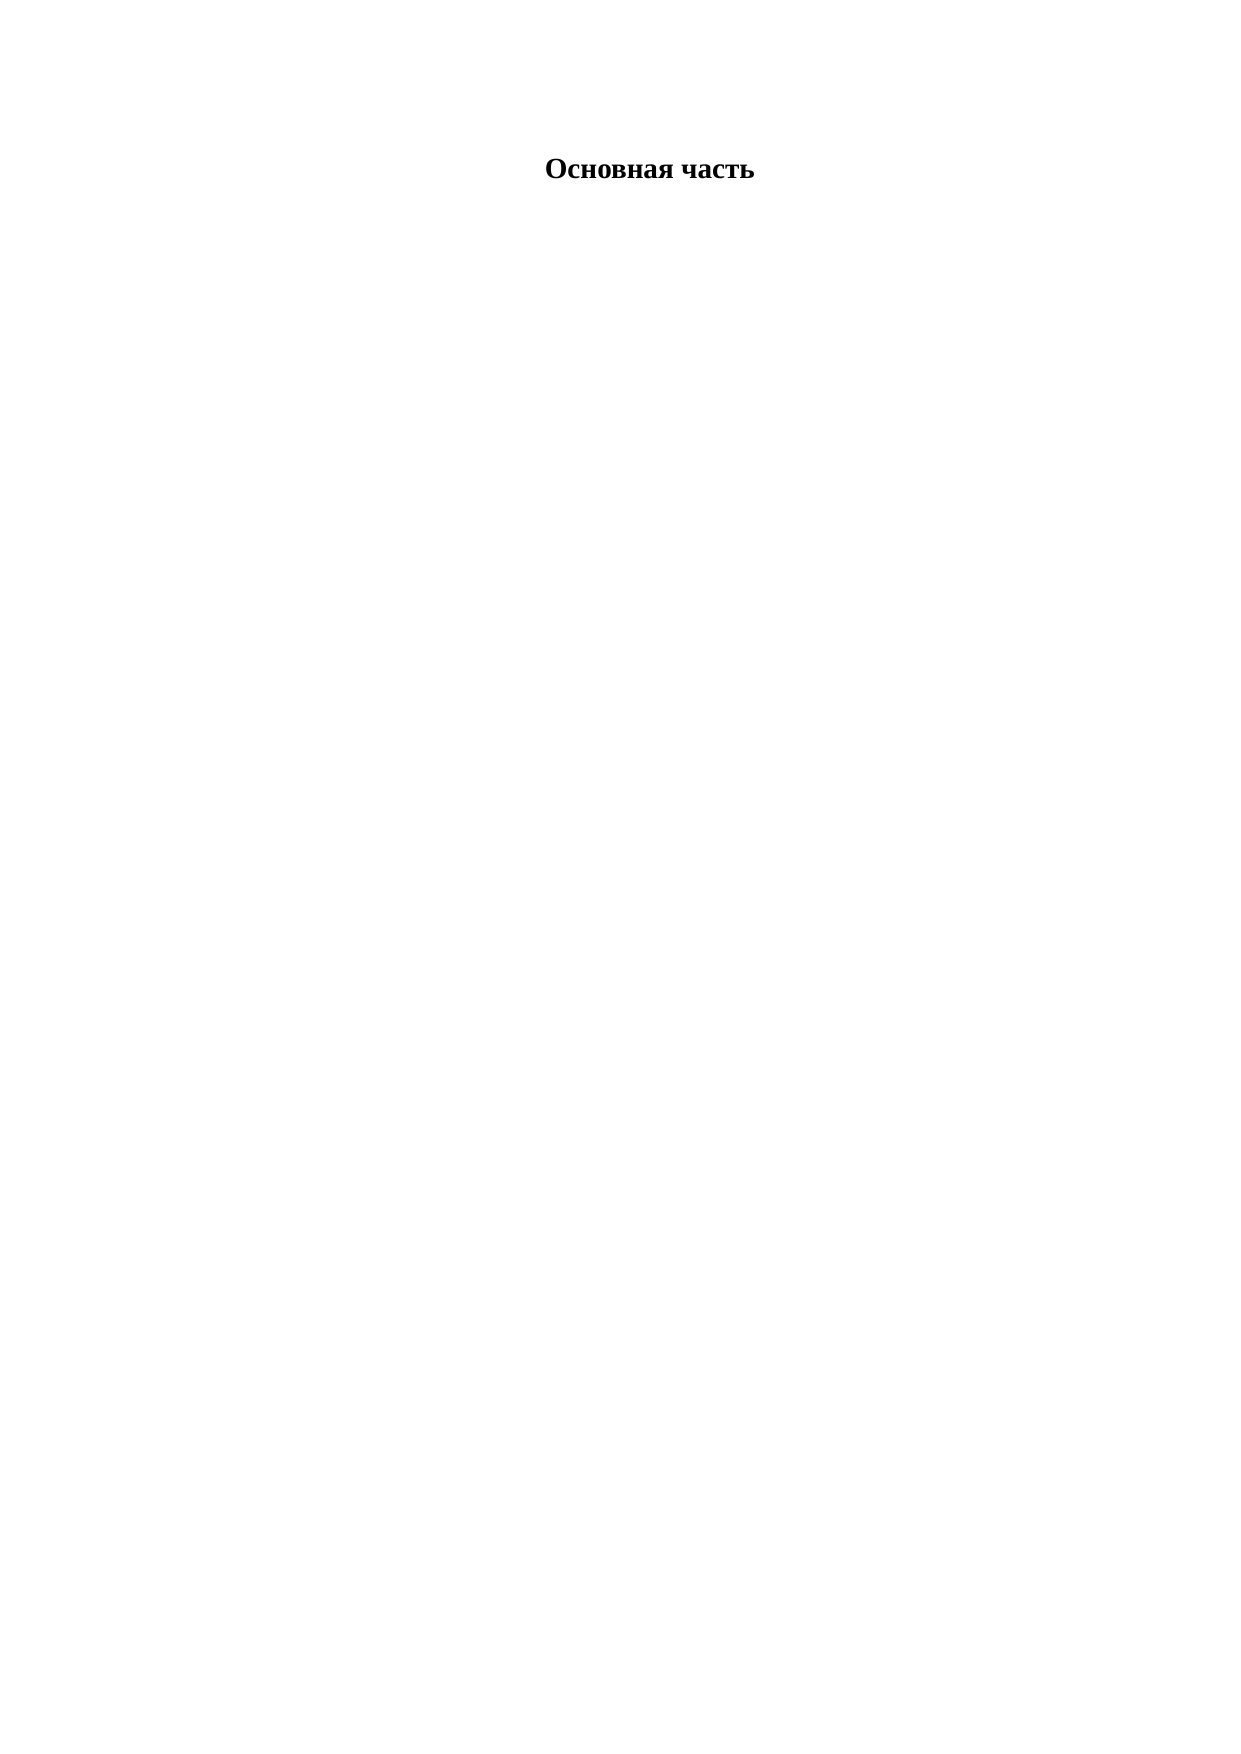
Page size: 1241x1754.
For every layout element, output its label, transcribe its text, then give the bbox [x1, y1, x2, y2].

text Основная часть [118, 152, 1122, 185]
